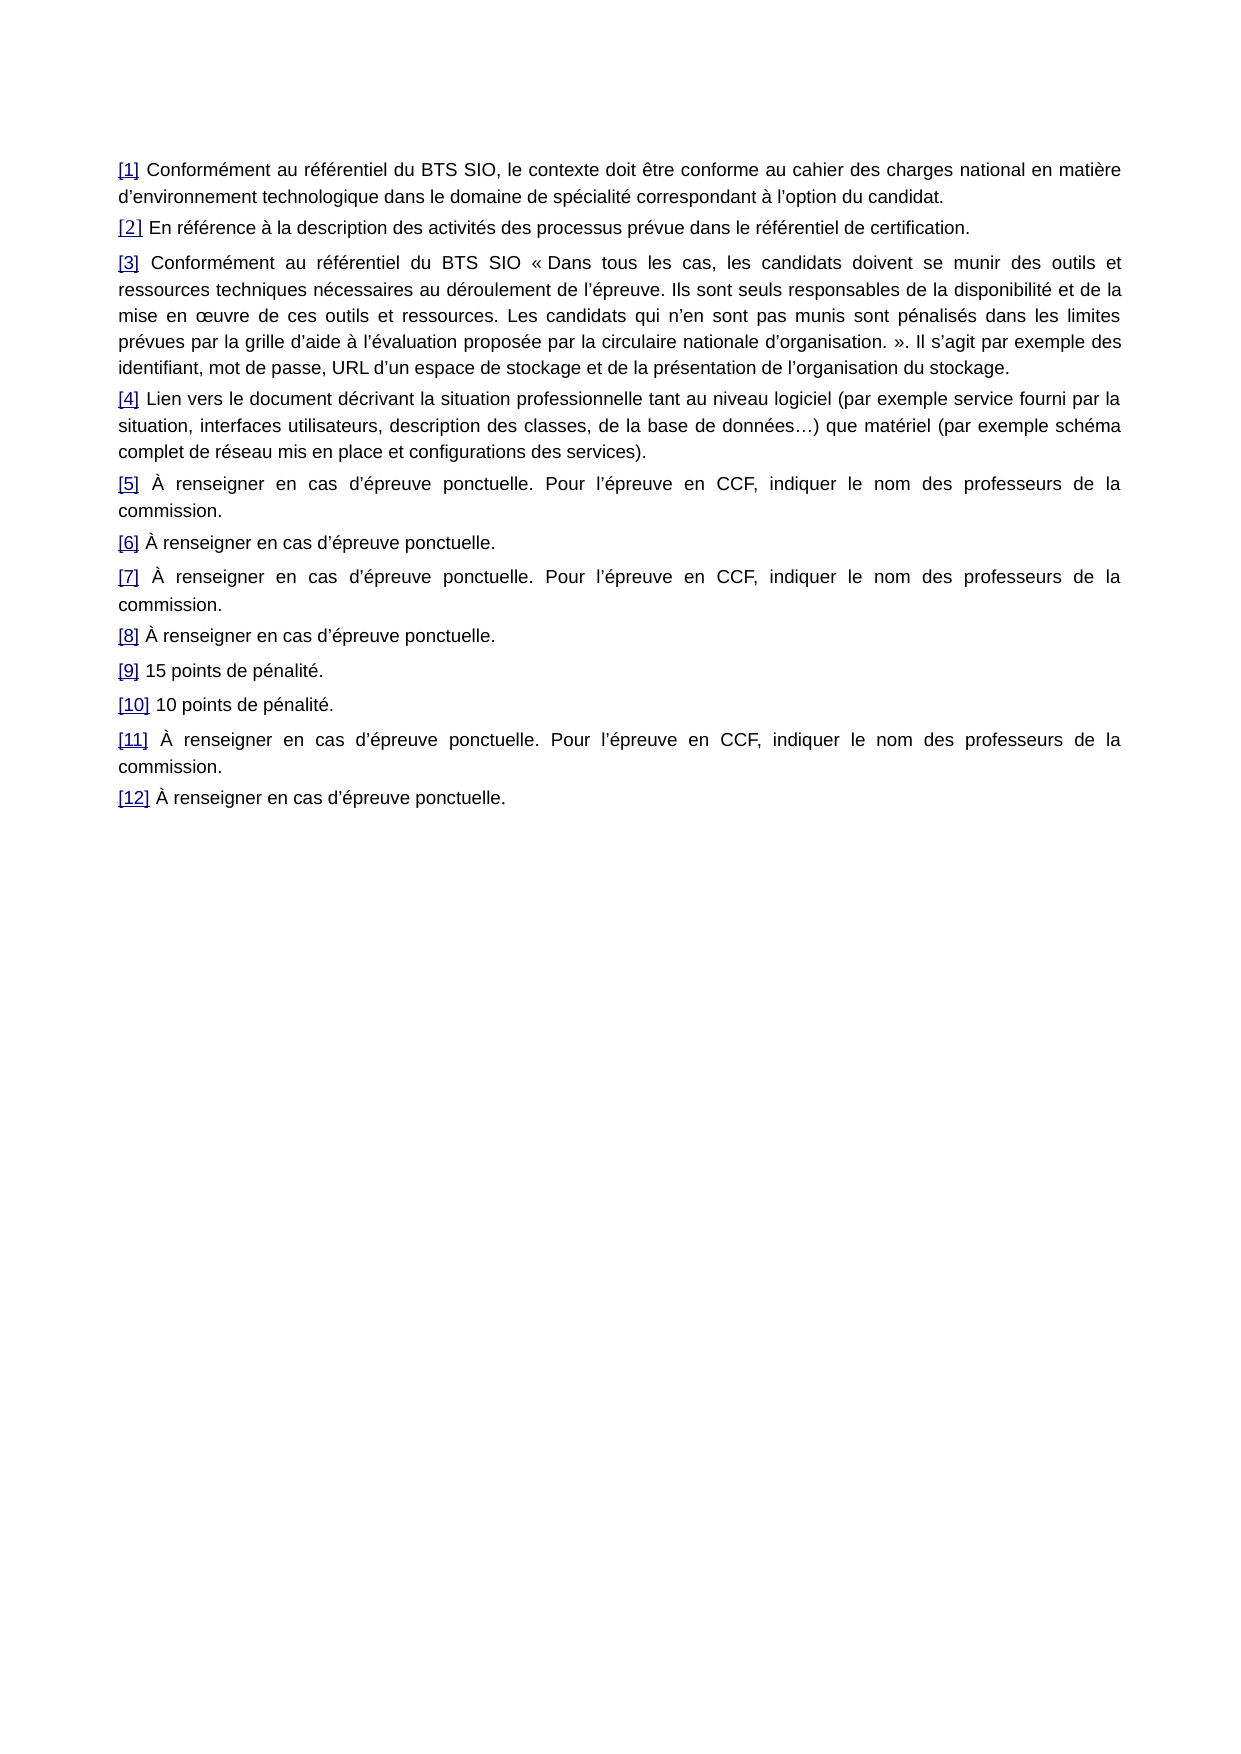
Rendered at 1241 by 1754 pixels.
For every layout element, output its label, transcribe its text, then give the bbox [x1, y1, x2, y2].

text [9] 15 points de pénalité. [118, 654, 1122, 682]
text [3] Conformément au référentiel du BTS SIO « Dans tous les cas, les candidats doivent se munir des outils et ressources techniques nécessaires au déroulement de l’épreuve. Ils sont seuls responsables de la disponibilité et de la mise en œuvre de ces outils et ressources. Les candidats qui n’en sont pas munis sont pénalisés dans les limites prévues par la grille d’aide à l’évaluation proposée par la circulaire nationale d’organisation. ». Il s’agit par exemple des identifiant, mot de passe, URL d’un espace de stockage et de la présentation de l’organisation du stockage. [118, 246, 1122, 378]
text [4] Lien vers le document décrivant la situation professionnelle tant au niveau logiciel (par exemple service fourni par la situation, interfaces utilisateurs, description des classes, de la base de données…) que matériel (par exemple schéma complet de réseau mis en place et configurations des services). [118, 382, 1122, 463]
text [11] À renseigner en cas d’épreuve ponctuelle. Pour l’épreuve en CCF, indiquer le nom des professeurs de la commission. [118, 723, 1122, 777]
text [5] À renseigner en cas d’épreuve ponctuelle. Pour l’épreuve en CCF, indiquer le nom des professeurs de la commission. [118, 467, 1122, 522]
text [10] 10 points de pénalité. [118, 688, 1122, 717]
text [2] En référence à la description des activités des processus prévue dans le référentiel de certification. [118, 211, 1122, 240]
text [12] À renseigner en cas d’épreuve ponctuelle. [118, 781, 1122, 810]
text [6] À renseigner en cas d’épreuve ponctuelle. [118, 526, 1122, 554]
text [7] À renseigner en cas d’épreuve ponctuelle. Pour l’épreuve en CCF, indiquer le nom des professeurs de la commission. [118, 560, 1122, 615]
text [1] Conformément au référentiel du BTS SIO, le contexte doit être conforme au cahier des charges national en matière d’environnement technologique dans le domaine de spécialité correspondant à l’option du candidat. [118, 153, 1122, 207]
text [8] À renseigner en cas d’épreuve ponctuelle. [118, 619, 1122, 648]
